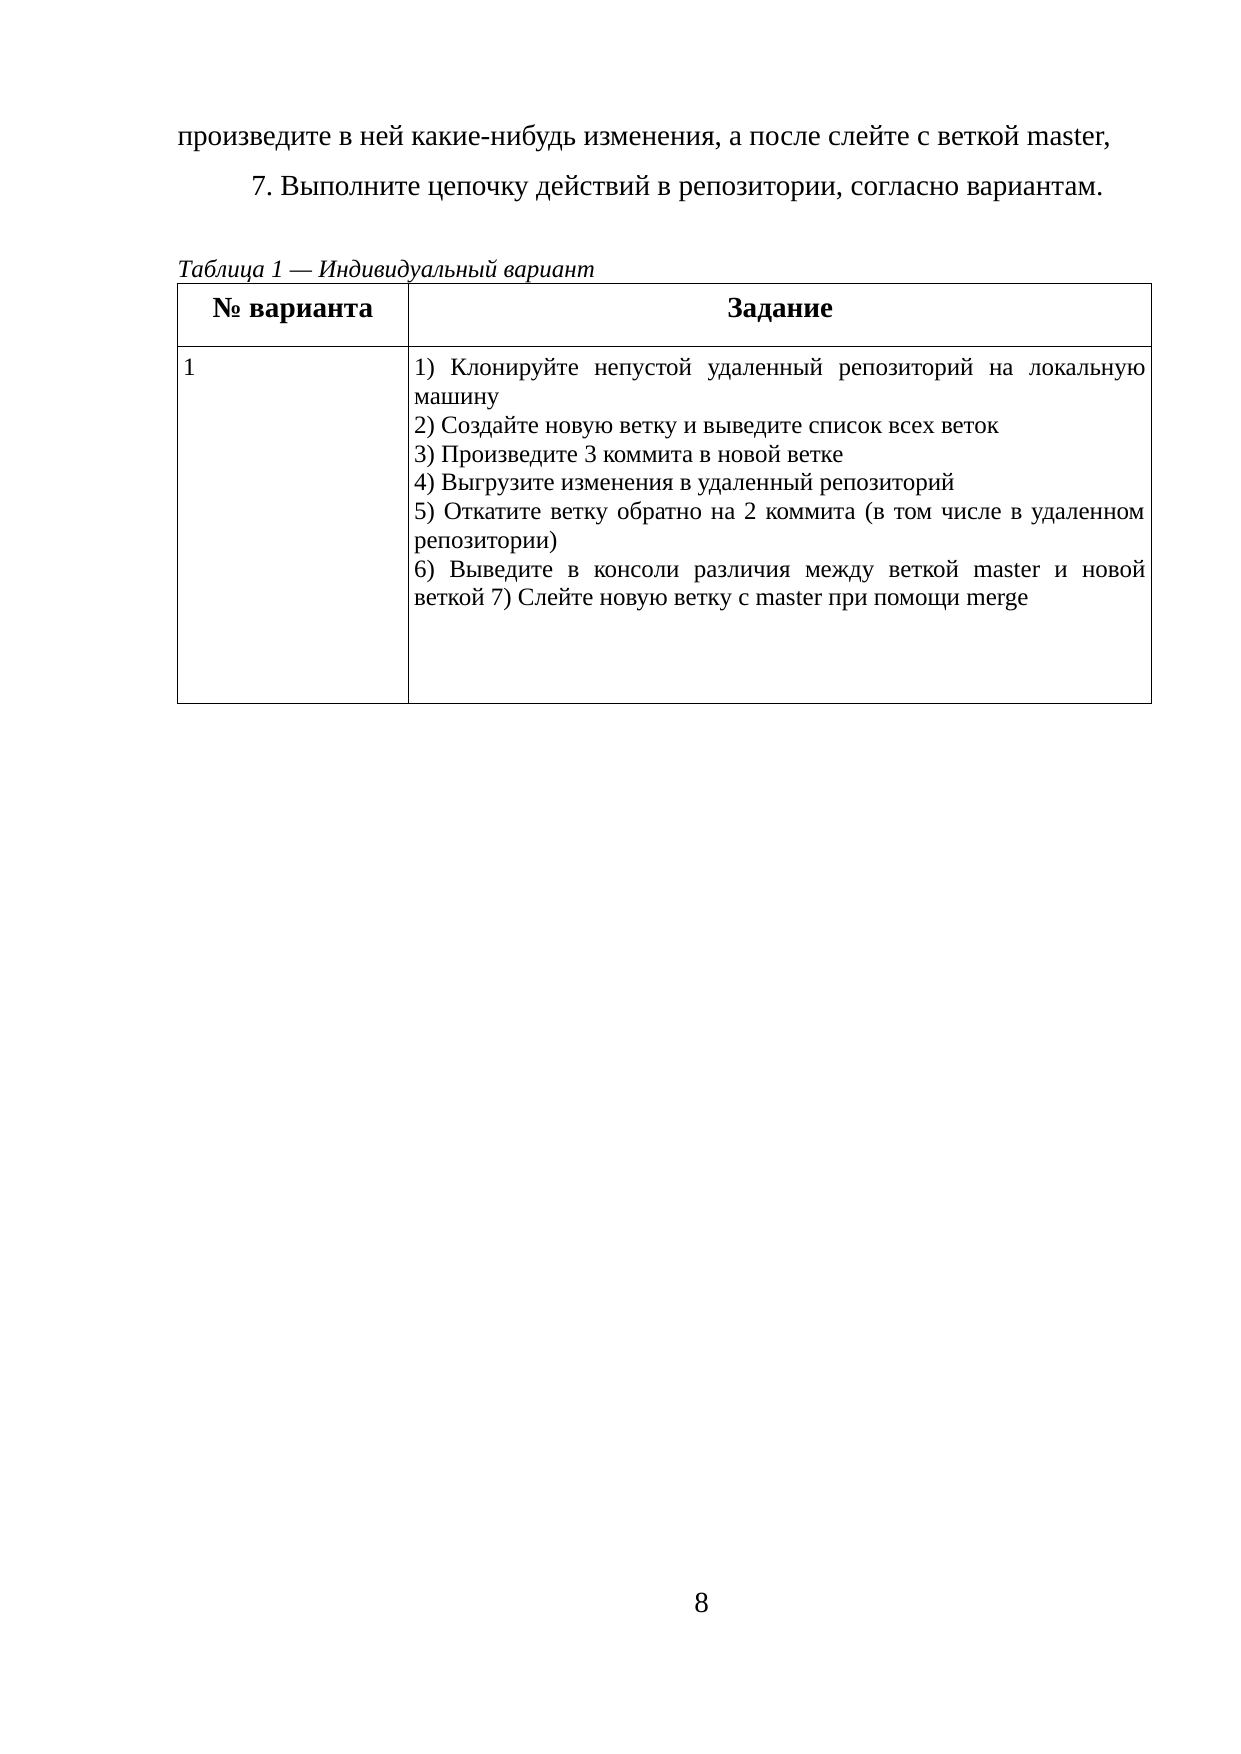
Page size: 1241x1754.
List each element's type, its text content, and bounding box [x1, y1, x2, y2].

table_header № варианта [178, 284, 408, 346]
text 7. Выполните цепочку действий в репозитории, согласно вариантам. [177, 168, 1152, 202]
table_header Задание [409, 284, 1151, 346]
table_cell 1 [178, 347, 408, 703]
text Таблица 1 — Индивидуальный вариант [177, 254, 1152, 283]
table_cell 1) Клонируйте непустой удаленный репозиторий на локальную машину 2) Создайте новую ветку и выведите список всех веток 3) Произведите 3 коммита в новой ветке 4) Выгрузите изменения в удаленный репозиторий 5) Откатите ветку обратно на 2 коммита (в том числе в удаленном репозитории) 6) Выведите в консоли различия между веткой master и новой веткой 7) Слейте новую ветку с master при помощи merge [409, 347, 1151, 703]
text произведите в ней какие-нибудь изменения, а после слейте с веткой master, [177, 118, 1152, 152]
